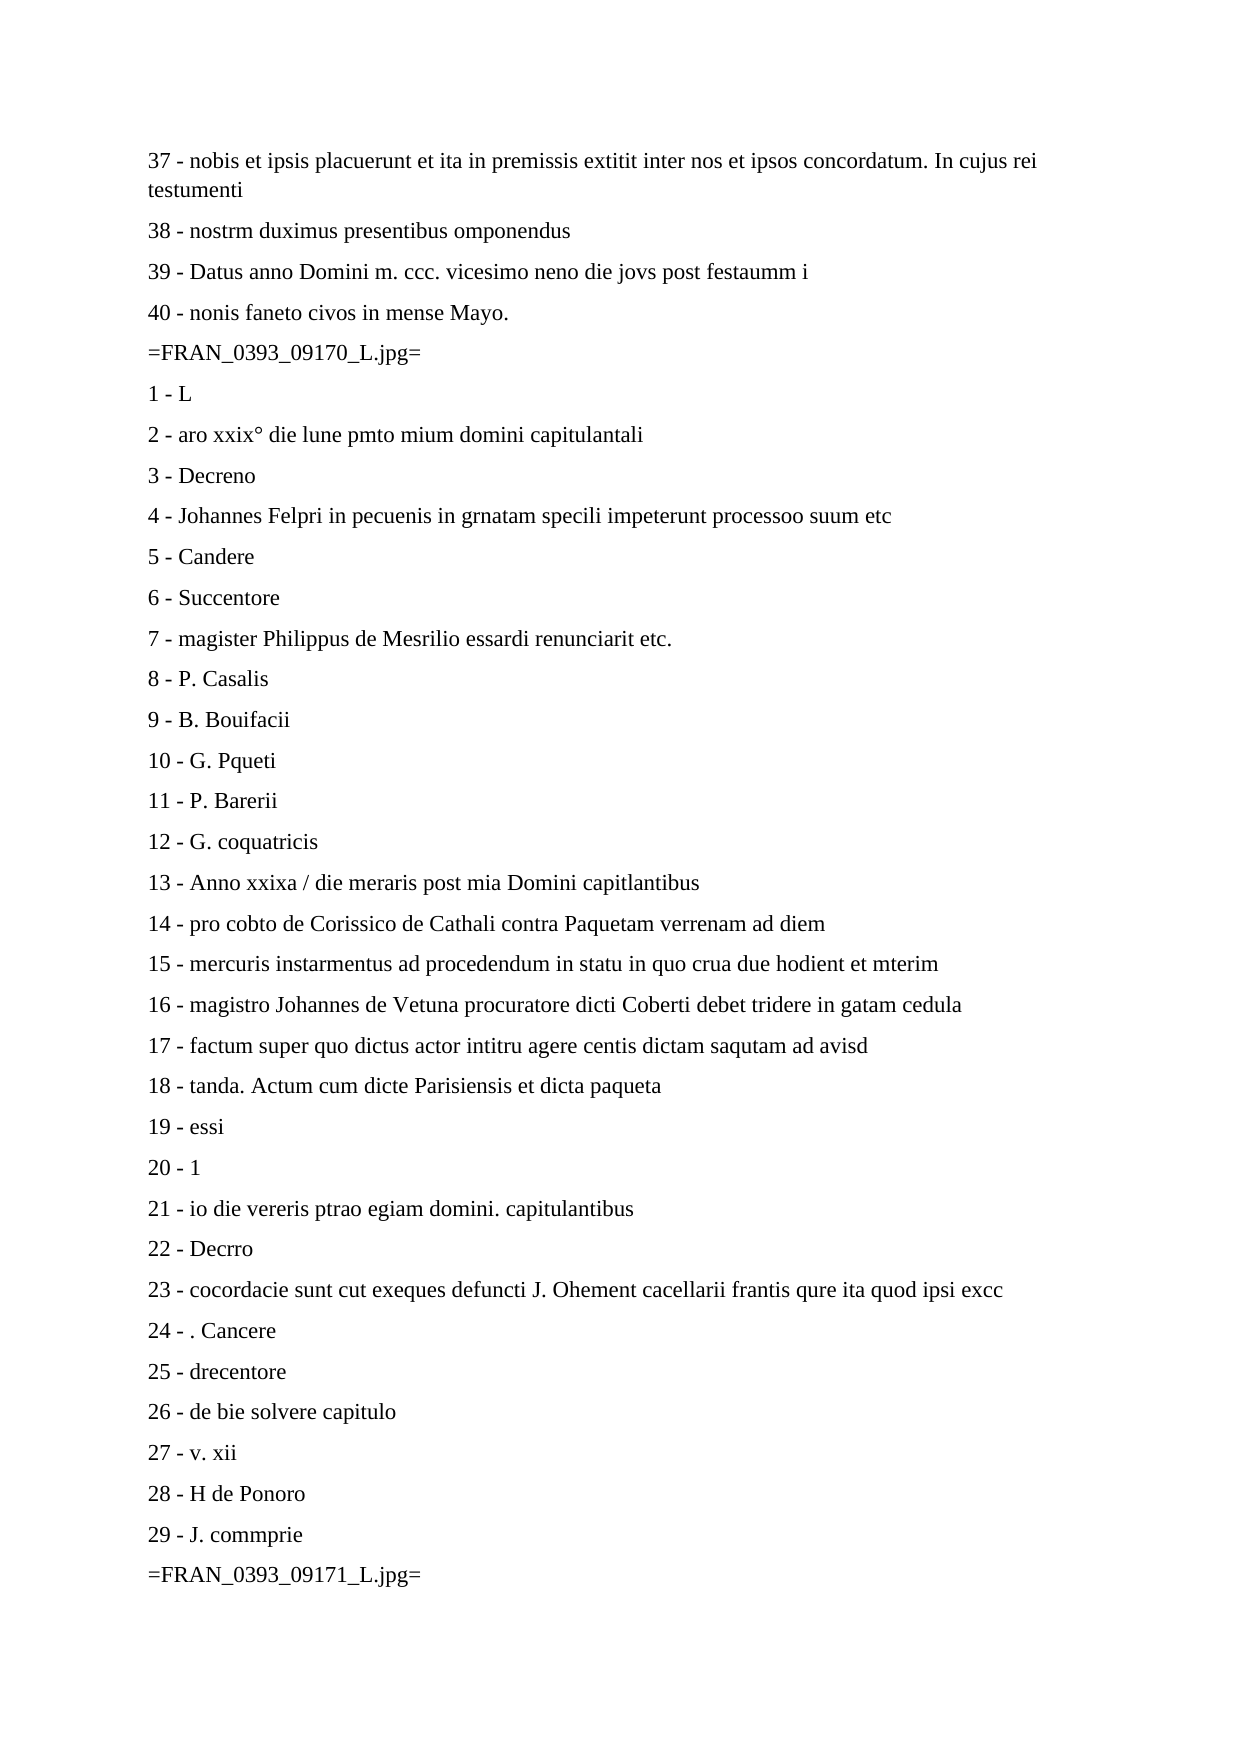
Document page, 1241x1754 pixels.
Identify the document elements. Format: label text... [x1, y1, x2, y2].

text 29 - J. commprie [148, 1521, 1093, 1547]
text 26 - de bie solvere capitulo [148, 1398, 1093, 1425]
text 40 - nonis faneto civos in mense Mayo. [148, 299, 1093, 325]
text 12 - G. coquatricis [148, 828, 1093, 854]
text 27 - v. xii [148, 1439, 1093, 1466]
text 24 - . Cancere [148, 1317, 1093, 1343]
text 22 - Decrro [148, 1236, 1093, 1262]
text 9 - B. Bouifacii [148, 706, 1093, 732]
text 8 - P. Casalis [148, 665, 1093, 692]
text 25 - drecentore [148, 1358, 1093, 1384]
text 13 - Anno xxixa / die meraris post mia Domini capitlantibus [148, 869, 1093, 895]
text 20 - 1 [148, 1154, 1093, 1180]
text 18 - tanda. Actum cum dicte Parisiensis et dicta paqueta [148, 1073, 1093, 1099]
text 37 - nobis et ipsis placuerunt et ita in premissis extitit inter nos et ipsos concordatum. In cujus rei testumenti [148, 148, 1093, 203]
text 21 - io die vereris ptrao egiam domini. capitulantibus [148, 1195, 1093, 1221]
text 3 - Decreno [148, 462, 1093, 488]
text 28 - H de Ponoro [148, 1480, 1093, 1506]
text 2 - aro xxix° die lune pmto mium domini capitulantali [148, 421, 1093, 447]
text 19 - essi [148, 1113, 1093, 1140]
text =FRAN_0393_09171_L.jpg= [148, 1561, 1093, 1588]
text 17 - factum super quo dictus actor intitru agere centis dictam saqutam ad avisd [148, 1032, 1093, 1058]
text 14 - pro cobto de Corissico de Cathali contra Paquetam verrenam ad diem [148, 910, 1093, 936]
text 23 - cocordacie sunt cut exeques defuncti J. Ohement cacellarii frantis qure ita quod ipsi excc [148, 1276, 1093, 1303]
text 16 - magistro Johannes de Vetuna procuratore dicti Coberti debet tridere in gatam cedula [148, 991, 1093, 1017]
text 10 - G. Pqueti [148, 747, 1093, 773]
text 1 - L [148, 380, 1093, 407]
text 5 - Candere [148, 543, 1093, 569]
text 7 - magister Philippus de Mesrilio essardi renunciarit etc. [148, 624, 1093, 651]
text 4 - Johannes Felpri in pecuenis in grnatam specili impeterunt processoo suum etc [148, 502, 1093, 529]
text 6 - Succentore [148, 584, 1093, 610]
text 11 - P. Barerii [148, 787, 1093, 814]
text 39 - Datus anno Domini m. ccc. vicesimo neno die jovs post festaumm i [148, 258, 1093, 284]
text 38 - nostrm duximus presentibus omponendus [148, 217, 1093, 244]
text 15 - mercuris instarmentus ad procedendum in statu in quo crua due hodient et mterim [148, 950, 1093, 977]
text =FRAN_0393_09170_L.jpg= [148, 339, 1093, 366]
